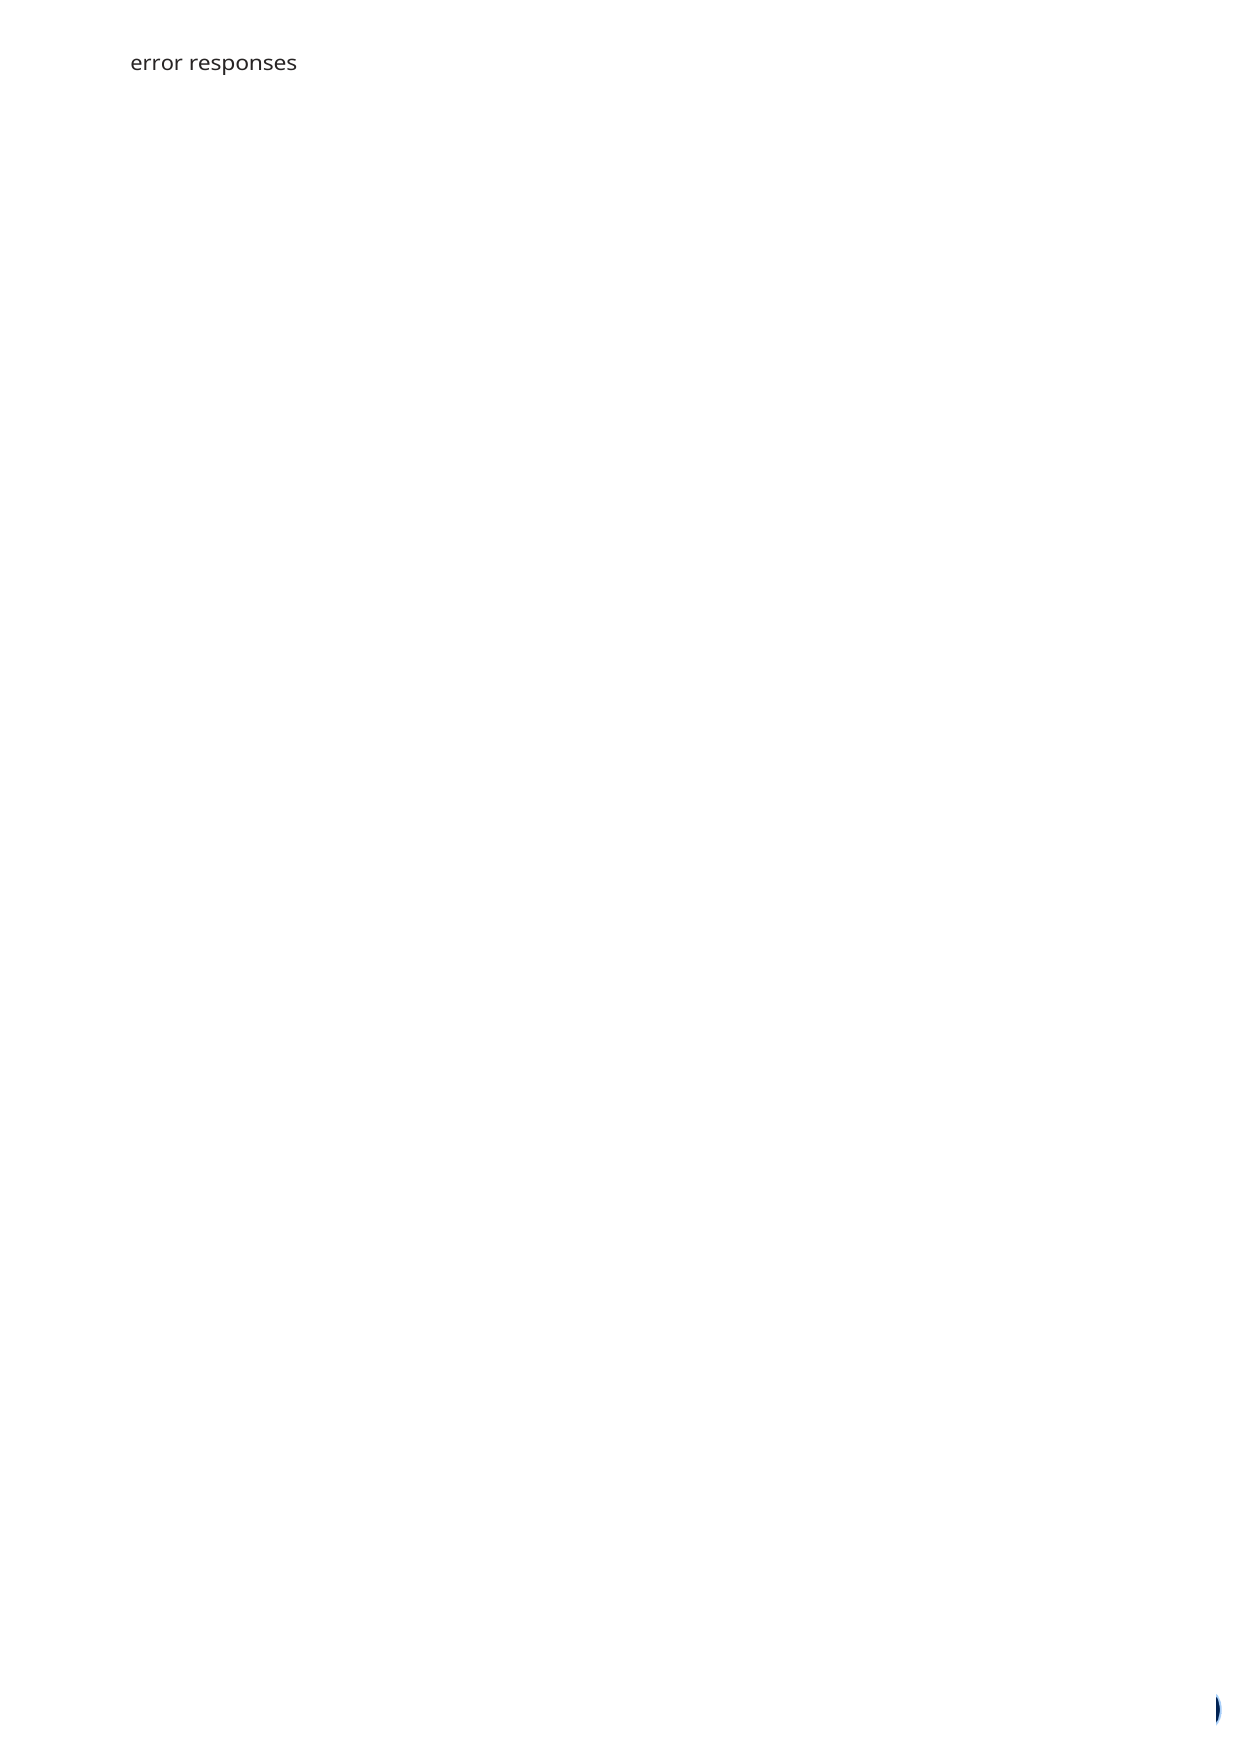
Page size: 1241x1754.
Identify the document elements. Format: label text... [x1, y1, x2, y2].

list error responses [74, 48, 1085, 76]
picture [1216, 1683, 1222, 1735]
